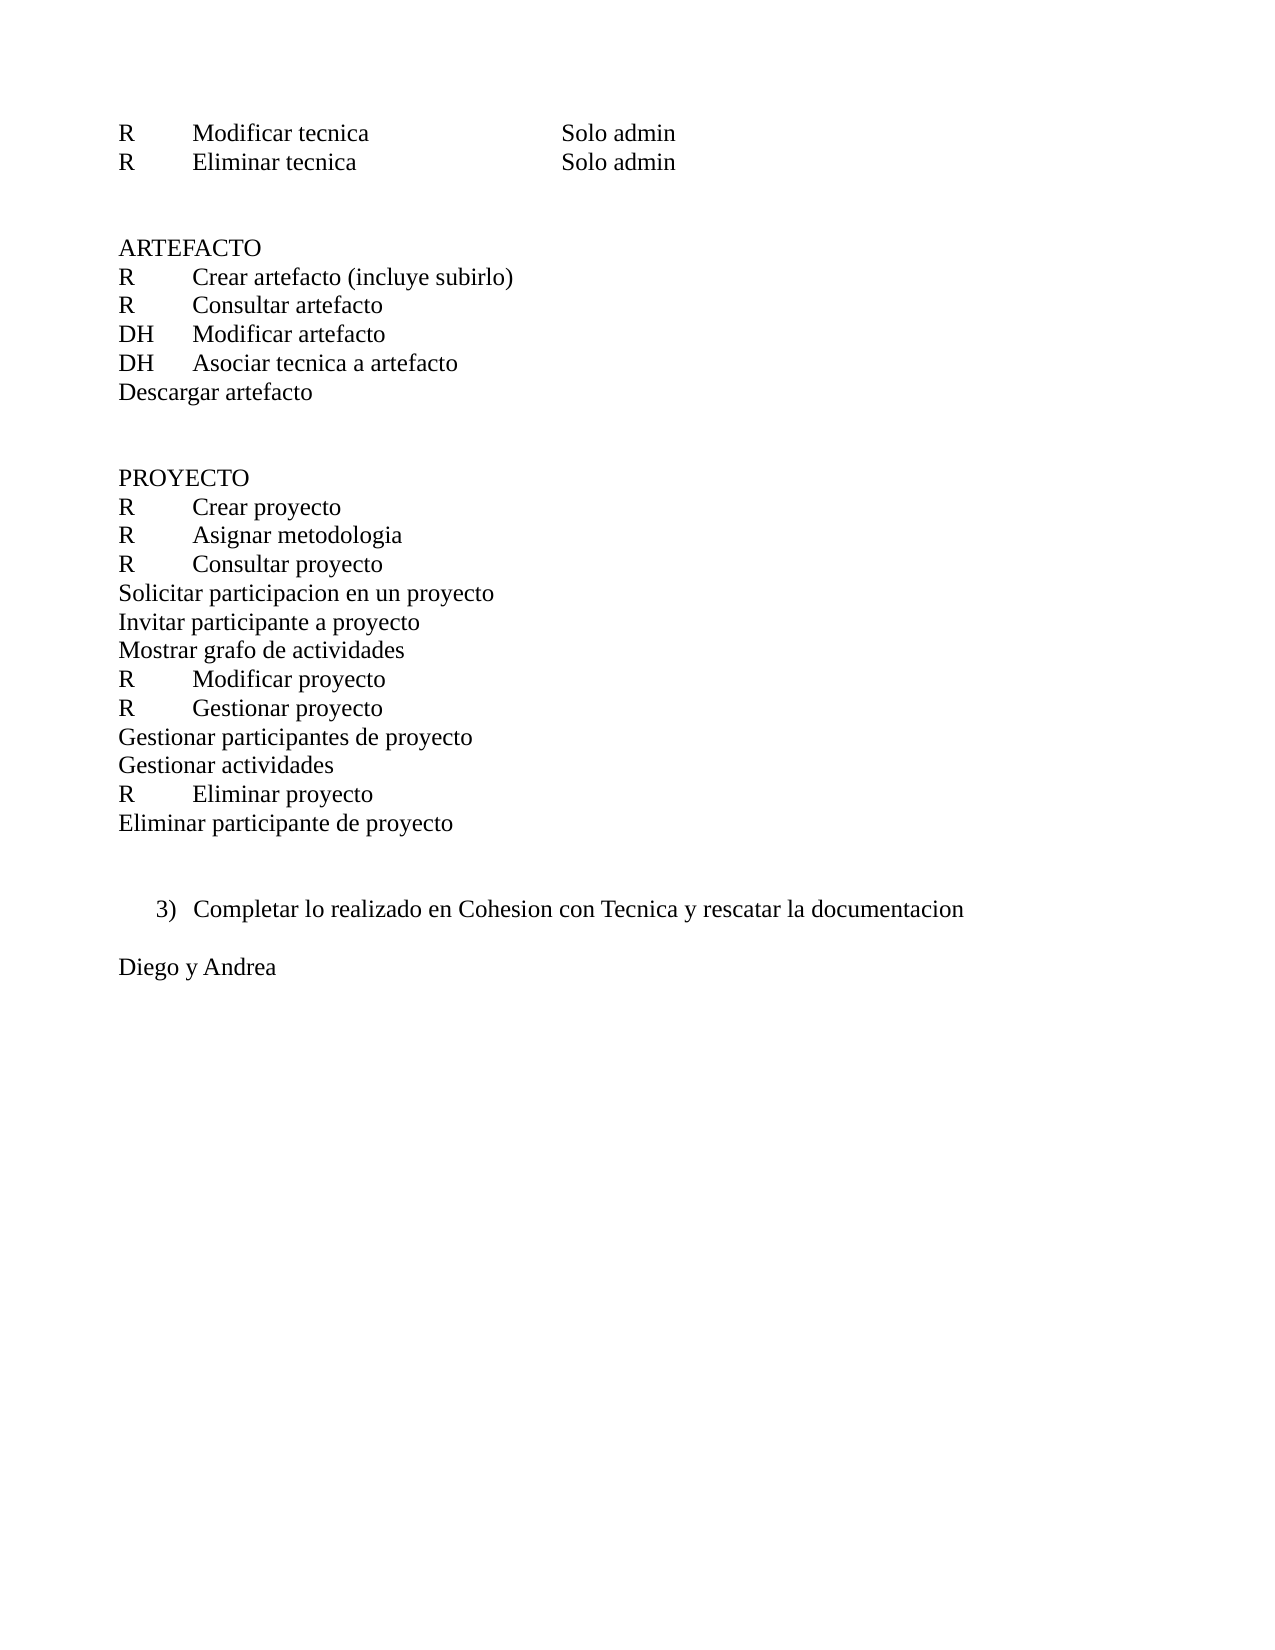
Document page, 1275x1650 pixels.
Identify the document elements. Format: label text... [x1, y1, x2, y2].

text Mostrar grafo de actividades [118, 636, 1157, 664]
text Descargar artefacto [118, 377, 1157, 406]
text R Eliminar proyecto [118, 779, 1157, 808]
text R Asignar metodologia [118, 521, 1157, 549]
text R Consultar proyecto [118, 549, 1157, 578]
text R Gestionar proyecto [118, 693, 1157, 722]
text R Modificar tecnica Solo admin [118, 118, 1157, 147]
text ARTEFACTO [118, 233, 1157, 262]
text PROYECTO [118, 463, 1157, 492]
list Completar lo realizado en Cohesion con Tecnica y rescatar la documentacion [156, 894, 1157, 923]
text Gestionar participantes de proyecto [118, 722, 1157, 751]
text DH Modificar artefacto [118, 319, 1157, 348]
text Invitar participante a proyecto [118, 607, 1157, 636]
text R Crear proyecto [118, 492, 1157, 521]
text R Crear artefacto (incluye subirlo) [118, 262, 1157, 291]
text Solicitar participacion en un proyecto [118, 578, 1157, 607]
text Gestionar actividades [118, 751, 1157, 779]
text Diego y Andrea [118, 952, 1157, 981]
text R Eliminar tecnica Solo admin [118, 147, 1157, 176]
text Eliminar participante de proyecto [118, 808, 1157, 837]
text DH Asociar tecnica a artefacto [118, 348, 1157, 377]
text R Consultar artefacto [118, 291, 1157, 319]
text R Modificar proyecto [118, 664, 1157, 693]
